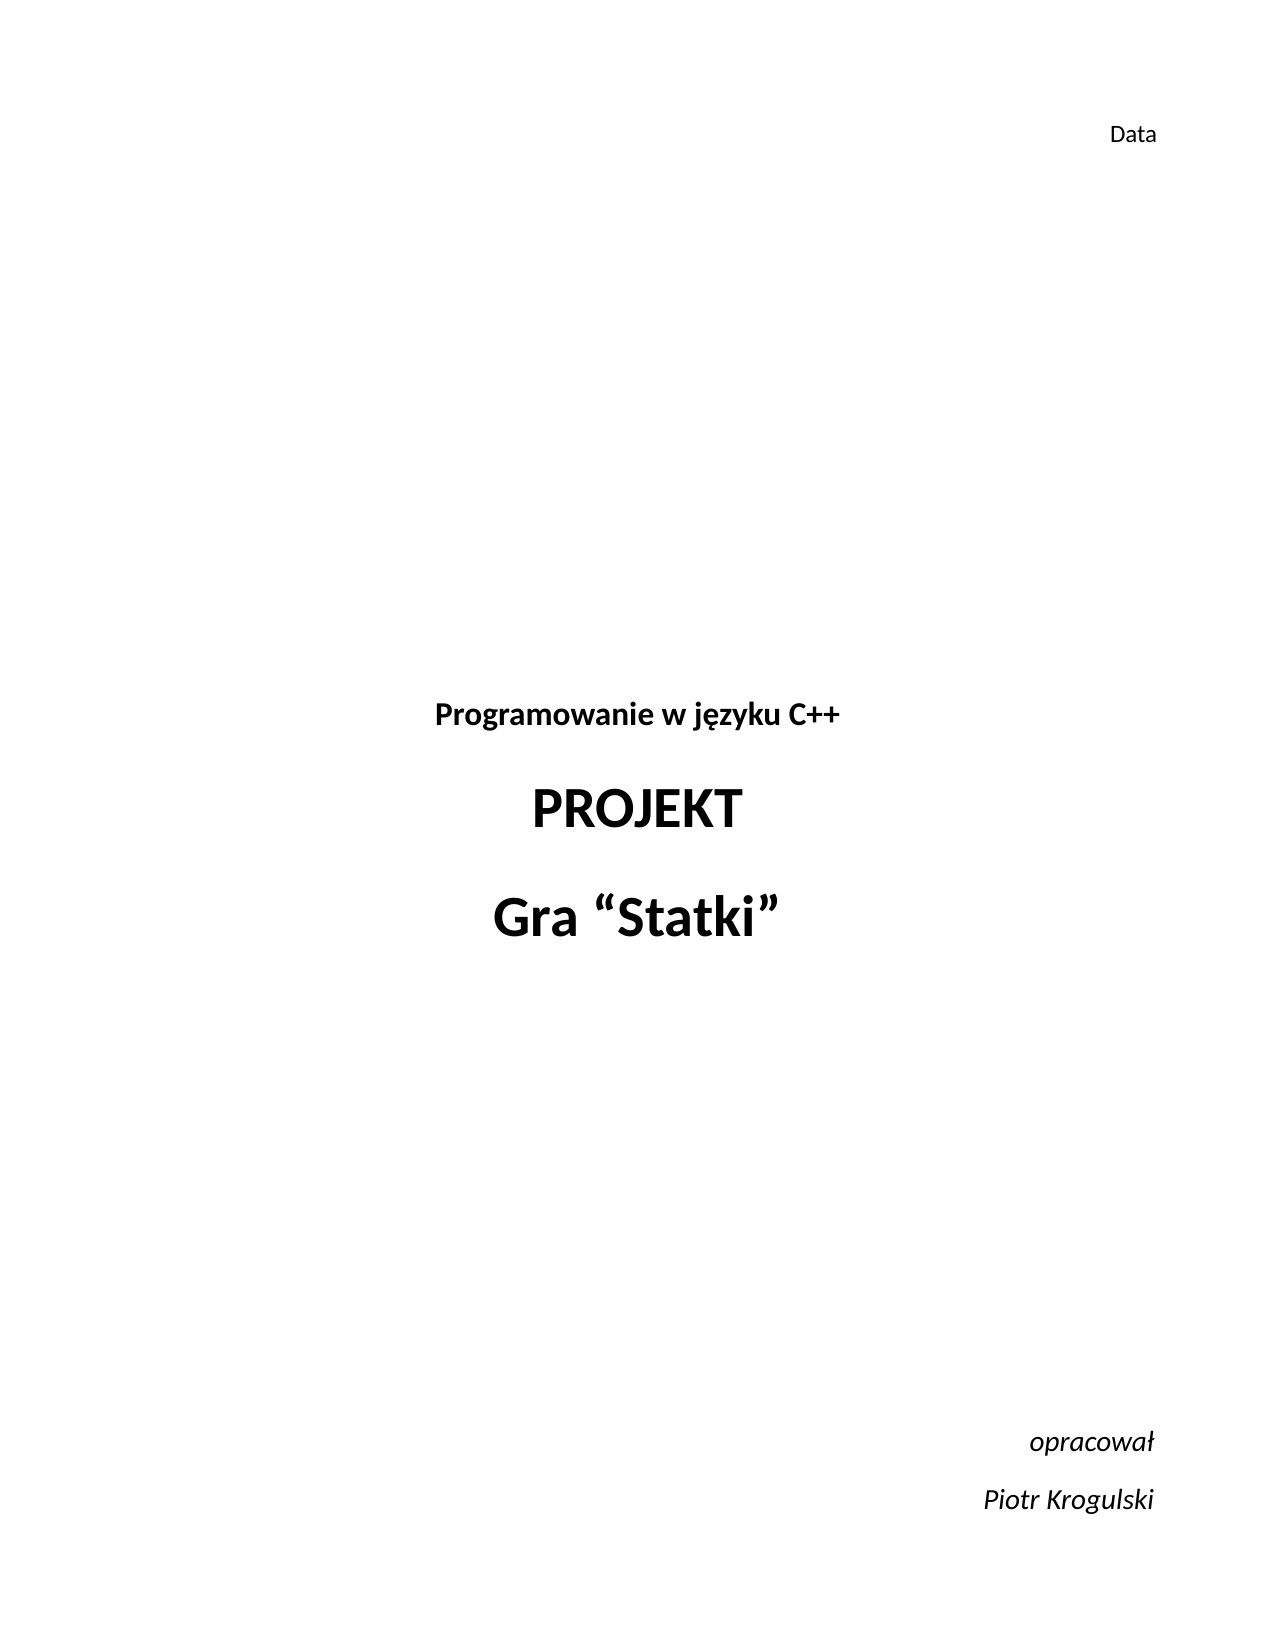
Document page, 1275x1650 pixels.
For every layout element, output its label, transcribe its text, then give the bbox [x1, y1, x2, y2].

title PROJEKT [118, 771, 1157, 842]
title Programowanie w języku C++ [118, 692, 1157, 733]
text opracował [118, 1423, 1157, 1459]
title Gra “Statki” [118, 879, 1157, 951]
text Data [118, 118, 1157, 149]
text Piotr Krogulski [118, 1481, 1157, 1516]
